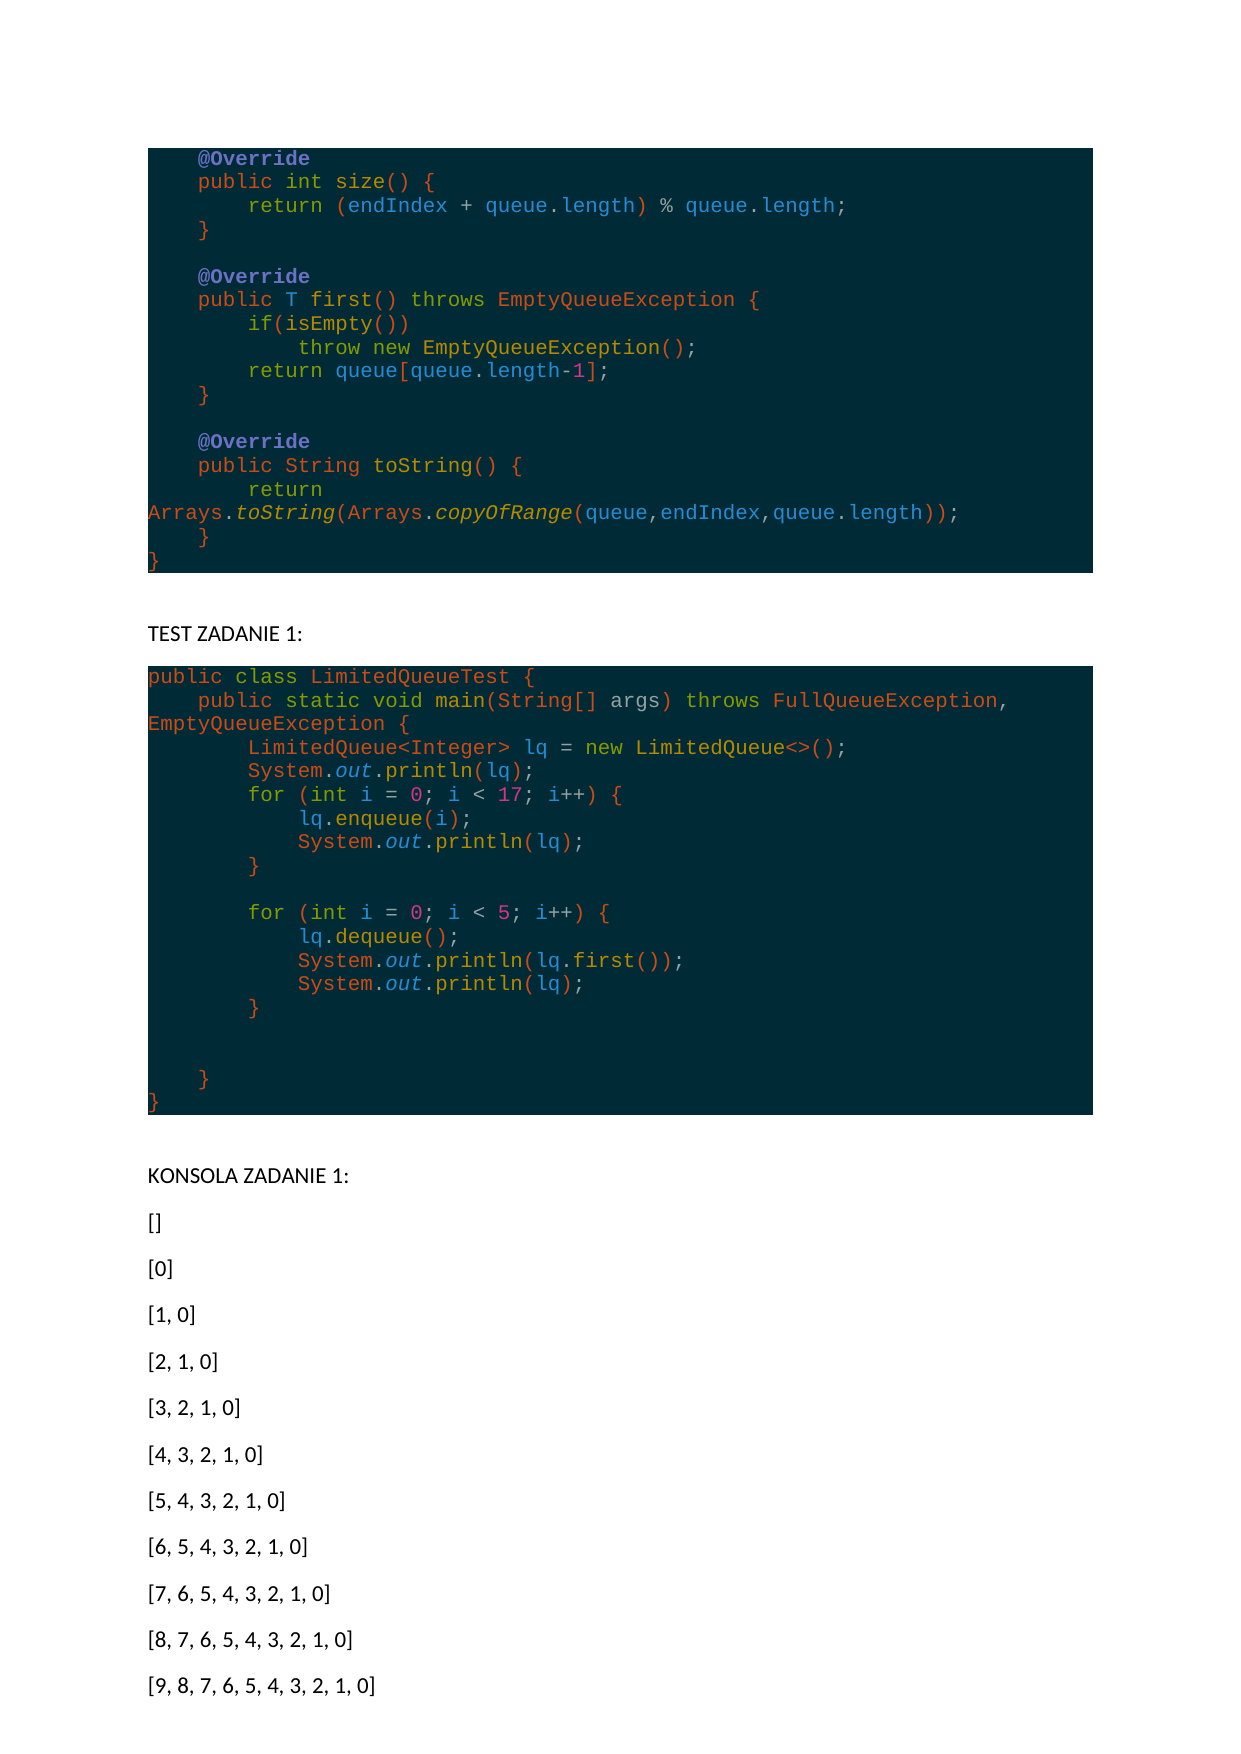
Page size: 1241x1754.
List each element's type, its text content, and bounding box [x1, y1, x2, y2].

text [1, 0] [148, 1301, 1093, 1329]
text [5, 4, 3, 2, 1, 0] [148, 1486, 1093, 1514]
text [6, 5, 4, 3, 2, 1, 0] [148, 1532, 1093, 1560]
text [8, 7, 6, 5, 4, 3, 2, 1, 0] [148, 1625, 1093, 1653]
text [9, 8, 7, 6, 5, 4, 3, 2, 1, 0] [148, 1671, 1093, 1699]
text [0] [148, 1254, 1093, 1282]
text [] [148, 1208, 1093, 1236]
text public class LimitedQueueTest { public static void main(String[] args) throws FullQueueException, EmptyQueueException { LimitedQueue<Integer> lq = new LimitedQueue<>(); System.out.println(lq); for (int i = 0; i < 17; i++) { lq.enqueue(i); System.out.println(lq); } for (int i = 0; i < 5; i++) { lq.dequeue(); System.out.println(lq.first()); System.out.println(lq); } } } [148, 666, 1093, 1115]
text @Override public int size() { return (endIndex + queue.length) % queue.length; } @Override public T first() throws EmptyQueueException { if(isEmpty()) throw new EmptyQueueException(); return queue[queue.length-1]; } @Override public String toString() { return Arrays.toString(Arrays.copyOfRange(queue,endIndex,queue.length)); } } [148, 148, 1093, 573]
text KONSOLA ZADANIE 1: [148, 1162, 1093, 1189]
text [4, 3, 2, 1, 0] [148, 1440, 1093, 1468]
text [7, 6, 5, 4, 3, 2, 1, 0] [148, 1579, 1093, 1607]
text [2, 1, 0] [148, 1347, 1093, 1375]
text TEST ZADANIE 1: [148, 619, 1093, 648]
text [3, 2, 1, 0] [148, 1393, 1093, 1421]
